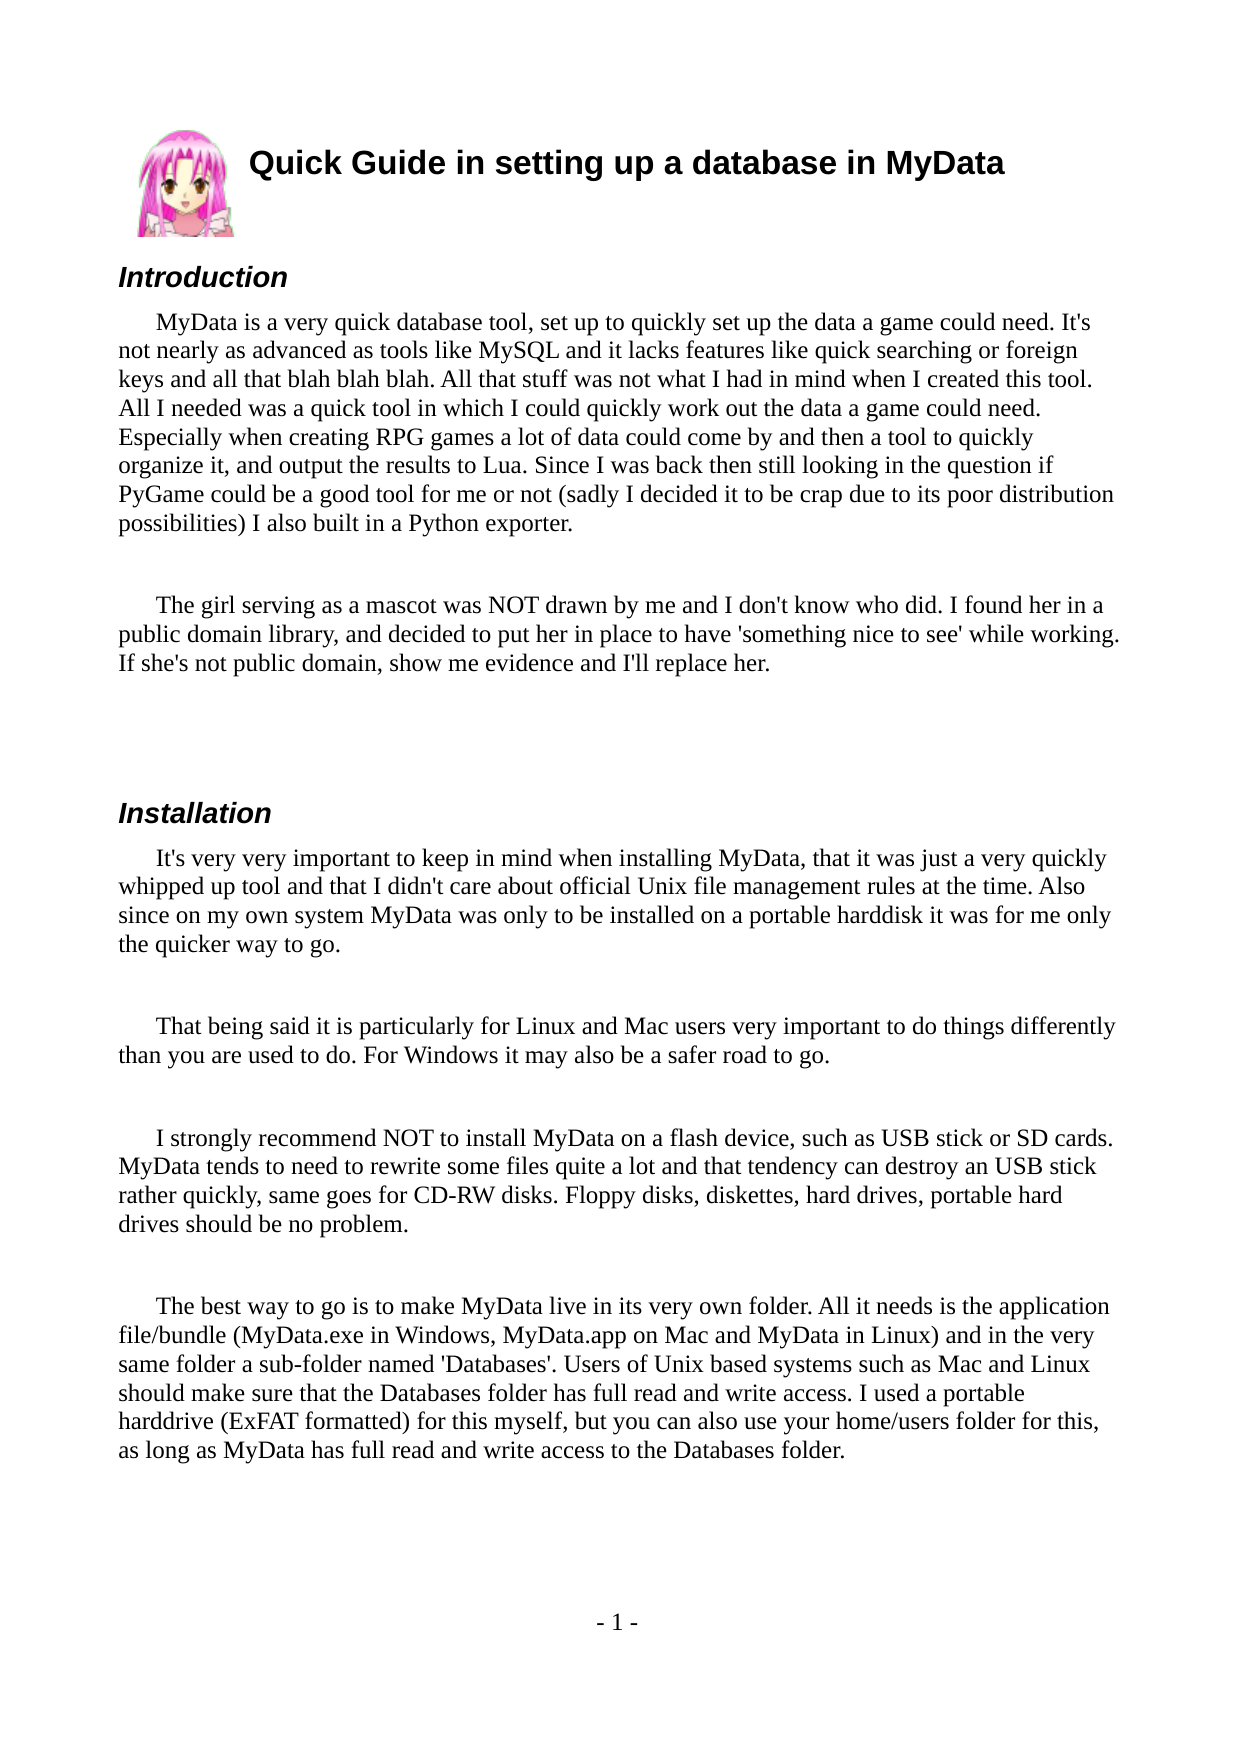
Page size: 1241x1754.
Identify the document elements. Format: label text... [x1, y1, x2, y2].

text That being said it is particularly for Linux and Mac users very important to do things differently than you are used to do. For Windows it may also be a safer road to go. [118, 1011, 1122, 1069]
picture [123, 123, 249, 237]
text The girl serving as a mascot was NOT drawn by me and I don't know who did. I found her in a public domain library, and decided to put her in place to have 'something nice to see' while working. If she's not public domain, show me evidence and I'll replace her. [118, 590, 1122, 677]
text The best way to go is to make MyData live in its very own folder. All it needs is the application file/bundle (MyData.exe in Windows, MyData.app on Mac and MyData in Linux) and in the very same folder a sub-folder named 'Databases'. Users of Unix based systems such as Mac and Linux should make sure that the Databases folder has full read and write access. I used a portable harddrive (ExFAT formatted) for this myself, but you can also use your home/users folder for this, as long as MyData has full read and write access to the Databases folder. [118, 1291, 1122, 1464]
subtitle Quick Guide in setting up a database in MyData [249, 143, 1122, 182]
text MyData is a very quick database tool, set up to quickly set up the data a game could need. It's not nearly as advanced as tools like MySQL and it lacks features like quick searching or foreign keys and all that blah blah blah. All that stuff was not what I had in mind when I created this tool. All I needed was a quick tool in which I could quickly work out the data a game could need. Especially when creating RPG games a lot of data could come by and then a tool to quickly organize it, and output the results to Lua. Since I was back then still looking in the question if PyGame could be a good tool for me or not (sadly I decided it to be crap due to its poor distribution possibilities) I also built in a Python exporter. [118, 307, 1122, 537]
text I strongly recommend NOT to install MyData on a flash device, such as USB stick or SD cards. MyData tends to need to rewrite some files quite a lot and that tendency can destroy an USB stick rather quickly, same goes for CD-RW disks. Floppy disks, diskettes, hard drives, portable hard drives should be no problem. [118, 1123, 1122, 1238]
subtitle Introduction [118, 261, 1122, 294]
text It's very very important to keep in mind when installing MyData, that it was just a very quickly whipped up tool and that I didn't care about official Unix file management rules at the time. Also since on my own system MyData was only to be installed on a portable harddisk it was for me only the quicker way to go. [118, 843, 1122, 958]
subtitle Installation [118, 797, 1122, 830]
